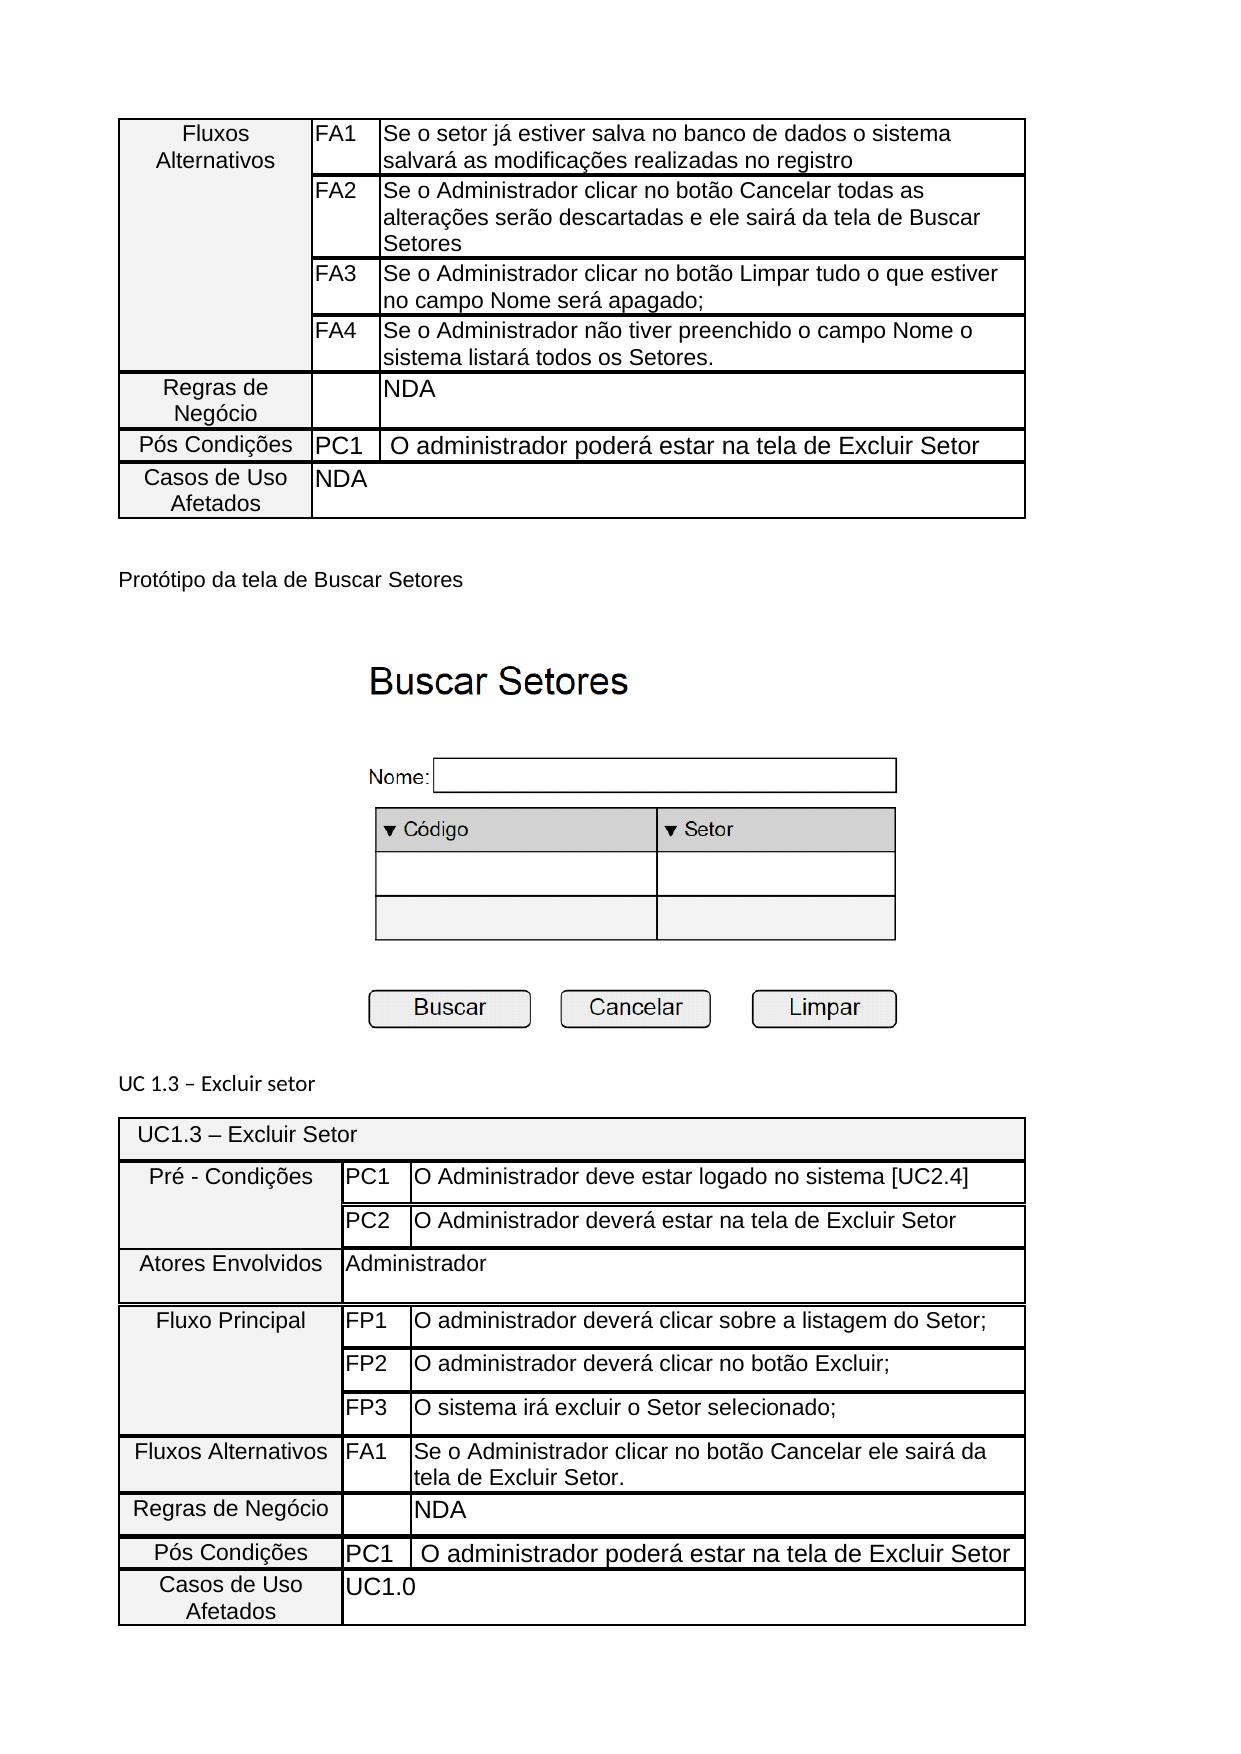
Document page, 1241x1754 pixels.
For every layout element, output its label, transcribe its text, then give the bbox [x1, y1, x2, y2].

table_cell Atores Envolvidos [120, 1250, 341, 1302]
table_cell FP1 [344, 1307, 410, 1346]
table_cell Fluxos Alternativos [120, 120, 311, 370]
table_cell Pós Condições [120, 431, 311, 460]
table_cell Administrador [344, 1250, 1024, 1302]
table_cell FP3 [344, 1394, 410, 1434]
table_cell PC1 [344, 1539, 410, 1567]
table_cell UC1.0 [344, 1571, 1024, 1624]
table_cell NDA [313, 464, 1024, 517]
table_cell Se o Administrador clicar no botão Limpar tudo o que estiver no campo Nome será apagado; [381, 260, 1024, 313]
table_cell O administrador poderá estar na tela de Excluir Setor [412, 1539, 1024, 1567]
table_cell Se o Administrador clicar no botão Cancelar ele sairá da tela de Excluir Setor. [412, 1438, 1024, 1491]
table_header UC1.3 – Excluir Setor [120, 1119, 1024, 1159]
table_cell [344, 1495, 410, 1534]
table_cell FA1 [313, 120, 379, 173]
table_cell O administrador deverá clicar sobre a listagem do Setor; [412, 1307, 1024, 1346]
table_cell FP2 [344, 1350, 410, 1390]
table_cell Pré - Condições [120, 1163, 341, 1248]
table_cell O Administrador deverá estar na tela de Excluir Setor [412, 1207, 1024, 1246]
table_cell O administrador deverá clicar no botão Excluir; [412, 1350, 1024, 1390]
table_cell Regras de Negócio [120, 1495, 341, 1534]
table_cell FA4 [313, 317, 379, 370]
table_cell O sistema irá excluir o Setor selecionado; [412, 1394, 1024, 1434]
table_cell FA1 [344, 1438, 410, 1491]
table_cell Casos de Uso Afetados [120, 1571, 341, 1624]
table_cell Fluxo Principal [120, 1307, 341, 1434]
table_cell FA3 [313, 260, 379, 313]
table_cell Se o Administrador não tiver preenchido o campo Nome o sistema listará todos os Setores. [381, 317, 1024, 370]
table_cell Regras de Negócio [120, 374, 311, 427]
table_cell Se o setor já estiver salva no banco de dados o sistema salvará as modificações realizadas no registro [381, 120, 1024, 173]
text Protótipo da tela de Buscar Setores [118, 566, 1122, 592]
text UC 1.3 – Excluir setor [118, 1069, 1122, 1097]
table_cell PC2 [344, 1207, 410, 1246]
table_cell PC1 [344, 1163, 410, 1202]
table_cell NDA [412, 1495, 1024, 1534]
table_cell FA2 [313, 177, 379, 256]
table_cell Fluxos Alternativos [120, 1438, 341, 1491]
table_cell Se o Administrador clicar no botão Cancelar todas as alterações serão descartadas e ele sairá da tela de Buscar Setores [381, 177, 1024, 256]
table_cell [313, 374, 379, 427]
table_cell Pós Condições [120, 1539, 341, 1567]
table_cell PC1 [313, 431, 379, 460]
table_cell Casos de Uso Afetados [120, 464, 311, 517]
table_cell NDA [381, 374, 1024, 427]
table_cell O Administrador deve estar logado no sistema [UC2.4] [412, 1163, 1024, 1202]
table_cell O administrador poderá estar na tela de Excluir Setor [381, 431, 1024, 460]
